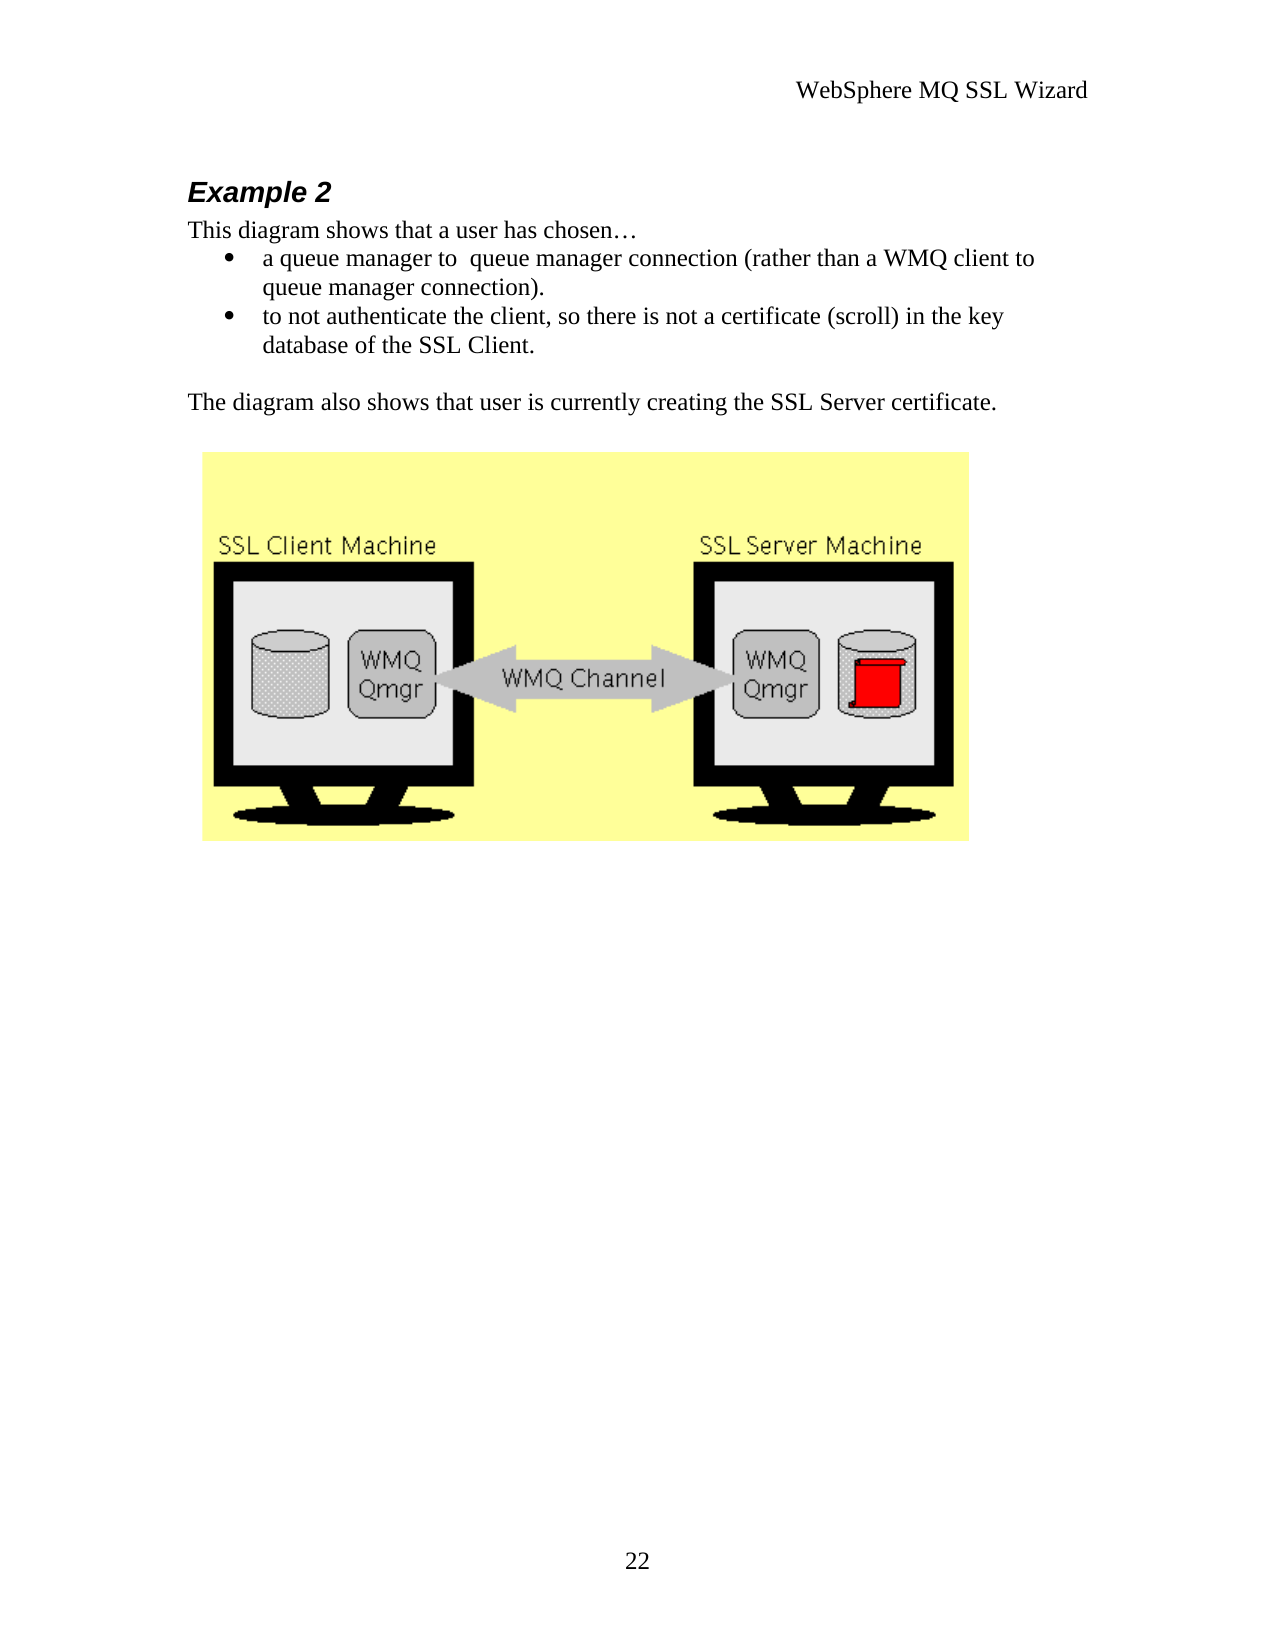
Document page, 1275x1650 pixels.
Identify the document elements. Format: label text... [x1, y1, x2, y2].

text The diagram also shows that user is currently creating the SSL Server certificate. [187, 387, 1088, 416]
text This diagram shows that a user has chosen… [187, 215, 1088, 243]
list to not authenticate the client, so there is not a certificate (scroll) in the key database of the SSL Client. [225, 301, 1088, 358]
picture [202, 452, 969, 841]
subtitle Example 2 [187, 175, 1088, 208]
list a queue manager to queue manager connection (rather than a WMQ client to queue manager connection). [225, 243, 1088, 301]
